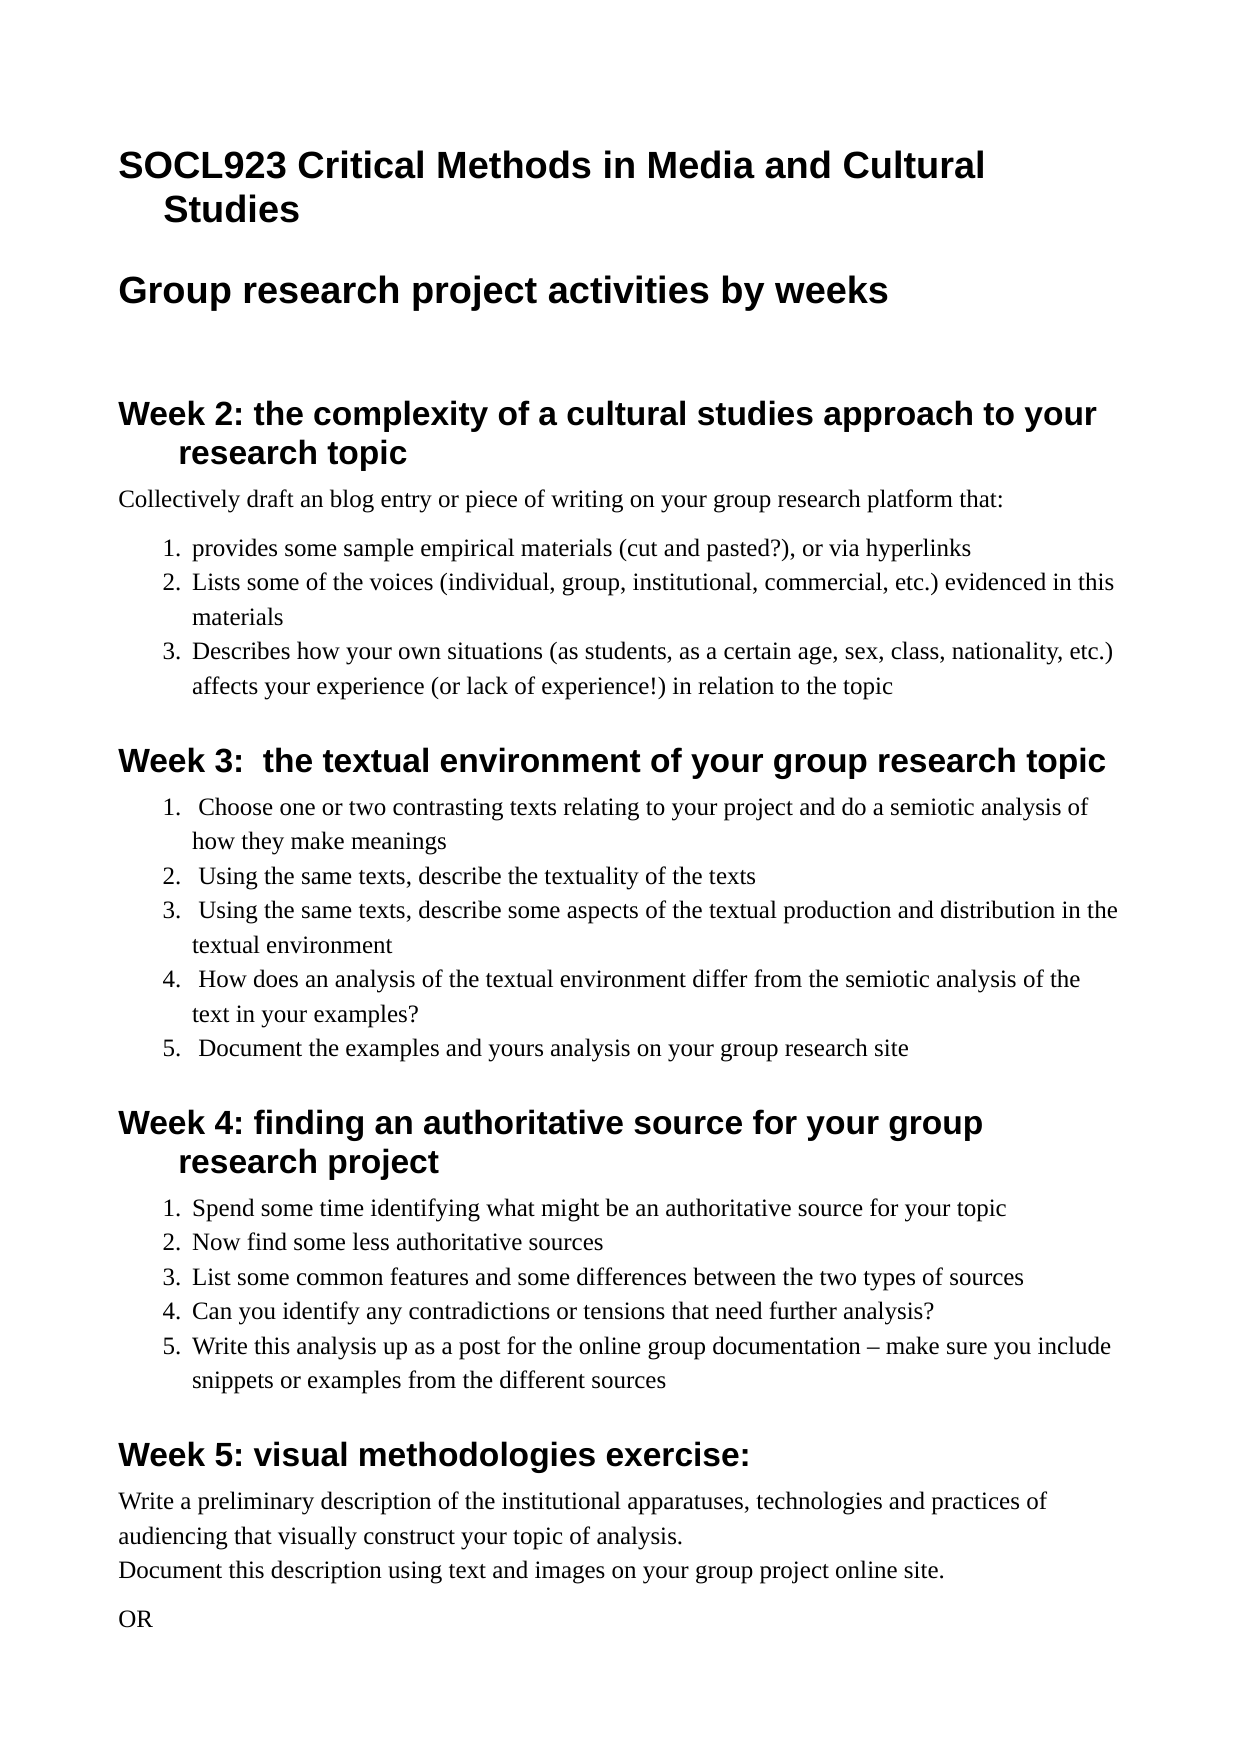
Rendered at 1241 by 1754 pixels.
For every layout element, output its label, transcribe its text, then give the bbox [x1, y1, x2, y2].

text OR [118, 1604, 1122, 1633]
list Using the same texts, describe the textuality of the texts [162, 861, 1122, 889]
list Now find some less authoritative sources [162, 1227, 1122, 1256]
subtitle Week 3: the textual environment of your group research topic [118, 741, 1122, 779]
list Can you identify any contradictions or tensions that need further analysis? [162, 1296, 1122, 1325]
subtitle Week 4: finding an authoritative source for your group research project [118, 1103, 1122, 1180]
list Document the examples and yours analysis on your group research site [162, 1033, 1122, 1062]
list Lists some of the voices (individual, group, institutional, commercial, etc.) evidenced in this materials [162, 567, 1122, 631]
list List some common features and some differences between the two types of sources [162, 1262, 1122, 1291]
subtitle Group research project activities by weeks [118, 268, 1122, 312]
text Collectively draft an blog entry or piece of writing on your group research platform that: [118, 484, 1122, 512]
list Using the same texts, describe some aspects of the textual production and distribution in the textual environment [162, 895, 1122, 958]
list Choose one or two contrasting texts relating to your project and do a semiotic analysis of how they make meanings [162, 792, 1122, 855]
text Write a preliminary description of the institutional apparatuses, technologies and practices of audiencing that visually construct your topic of analysis. Document this description using text and images on your group project online site. [118, 1486, 1122, 1584]
list provides some sample empirical materials (cut and pasted?), or via hyperlinks [162, 533, 1122, 562]
subtitle SOCL923 Critical Methods in Media and Cultural Studies [118, 143, 1122, 230]
list Spend some time identifying what might be an authoritative source for your topic [162, 1193, 1122, 1222]
list How does an analysis of the textual environment differ from the semiotic analysis of the text in your examples? [162, 964, 1122, 1027]
subtitle Week 5: visual methodologies exercise: [118, 1435, 1122, 1474]
list Describes how your own situations (as students, as a certain age, sex, class, nationality, etc.) affects your experience (or lack of experience!) in relation to the topic [162, 636, 1122, 699]
subtitle Week 2: the complexity of a cultural studies approach to your research topic [118, 394, 1122, 471]
list Write this analysis up as a post for the online group documentation – make sure you include snippets or examples from the different sources [162, 1331, 1122, 1394]
